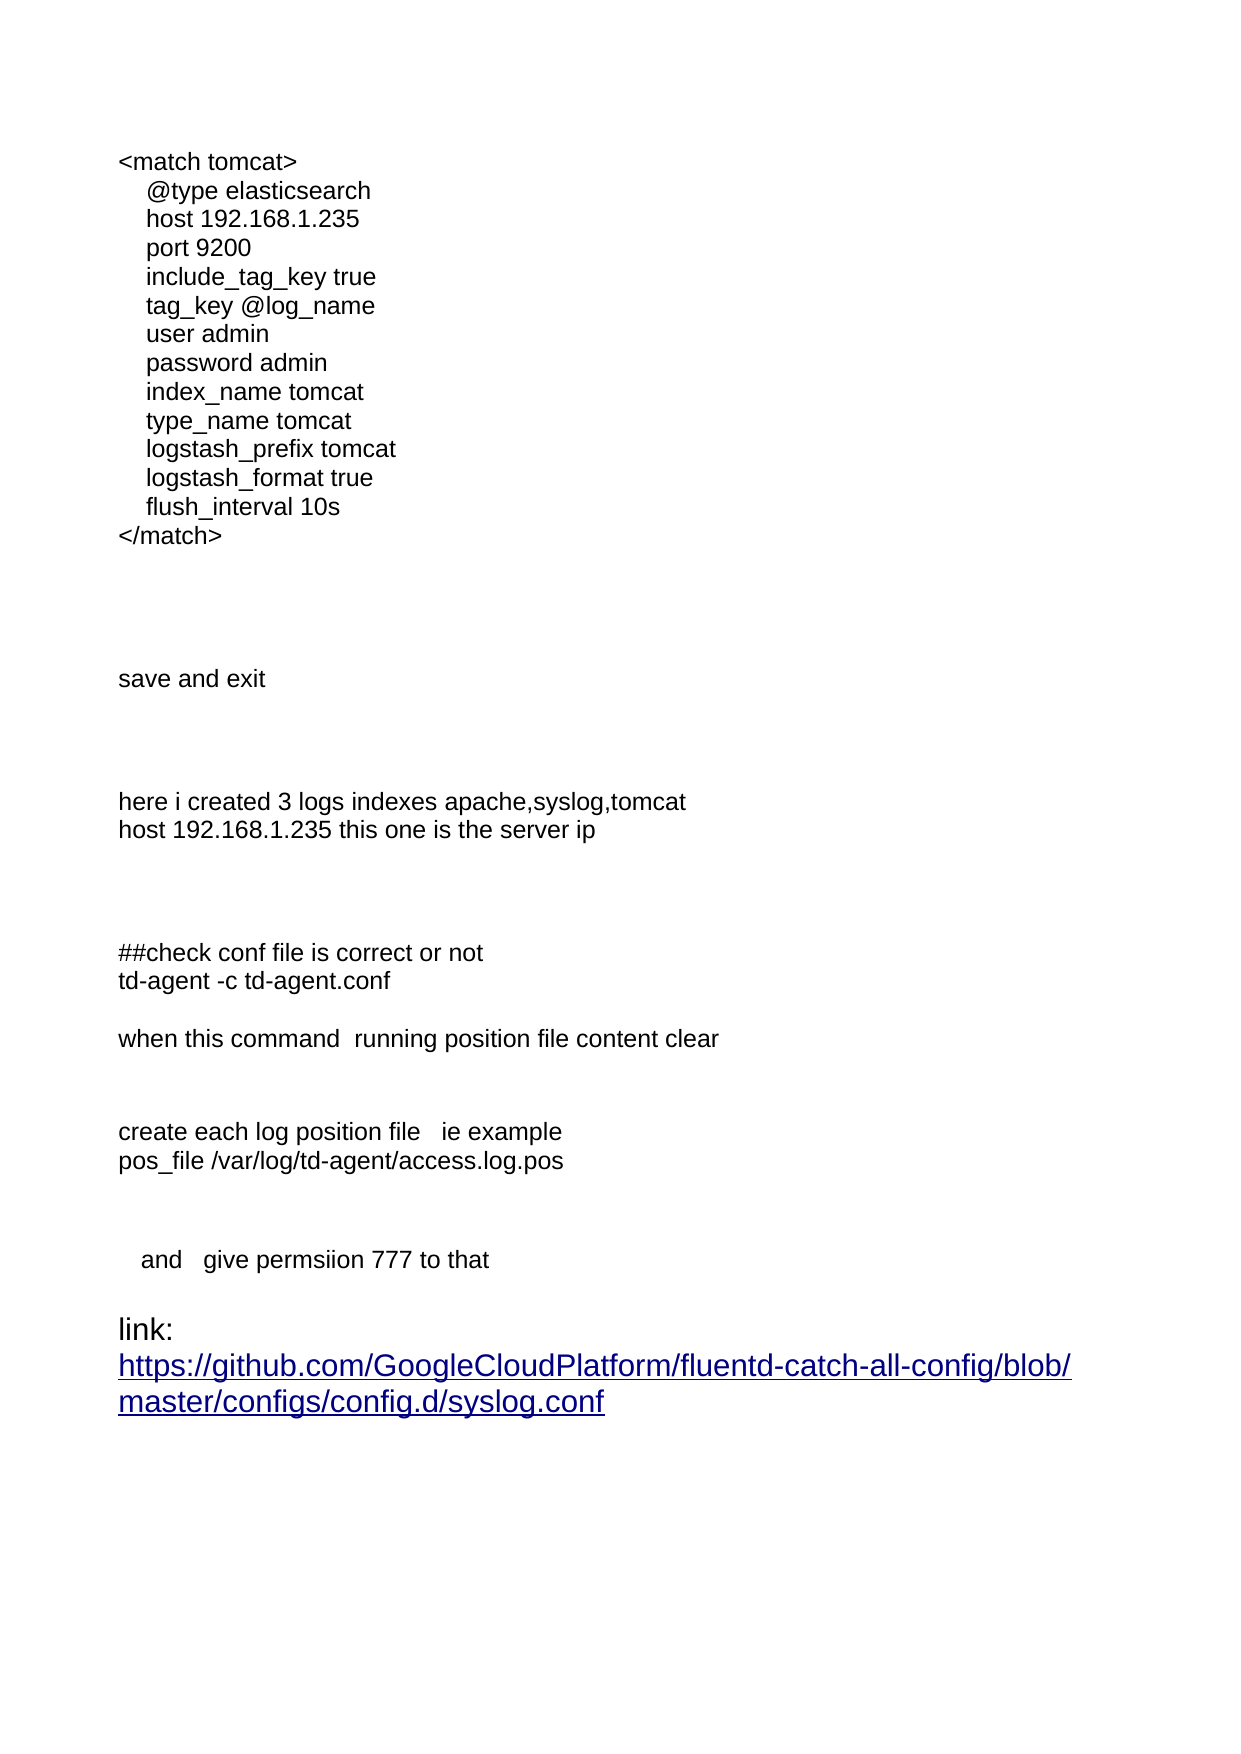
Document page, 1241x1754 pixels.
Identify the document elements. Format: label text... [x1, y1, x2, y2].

text <match tomcat> [118, 147, 1122, 176]
text @type elasticsearch [118, 176, 1122, 204]
text tag_key @log_name [118, 291, 1122, 319]
text </match> [118, 521, 1122, 549]
text password admin [118, 348, 1122, 377]
text td-agent -c td-agent.conf [118, 966, 1122, 995]
text create each log position file ie example [118, 1117, 1122, 1146]
text https://github.com/GoogleCloudPlatform/fluentd-catch-all-config/blob/master/configs/config.d/syslog.conf [118, 1347, 1122, 1419]
text host 192.168.1.235 this one is the server ip [118, 815, 1122, 844]
text ##check conf file is correct or not [118, 937, 1122, 966]
text here i created 3 logs indexes apache,syslog,tomcat [118, 787, 1122, 815]
text and give permsiion 777 to that [118, 1239, 1122, 1275]
text host 192.168.1.235 [118, 204, 1122, 233]
text when this command running position file content clear [118, 1024, 1122, 1052]
text index_name tomcat [118, 377, 1122, 406]
text flush_interval 10s [118, 492, 1122, 521]
text pos_file /var/log/td-agent/access.log.pos [118, 1146, 1122, 1175]
text port 9200 [118, 233, 1122, 262]
text user admin [118, 319, 1122, 348]
text logstash_prefix tomcat [118, 434, 1122, 463]
text link: [118, 1311, 1122, 1347]
text type_name tomcat [118, 406, 1122, 434]
text save and exit [118, 664, 1122, 693]
text logstash_format true [118, 463, 1122, 492]
text include_tag_key true [118, 262, 1122, 291]
